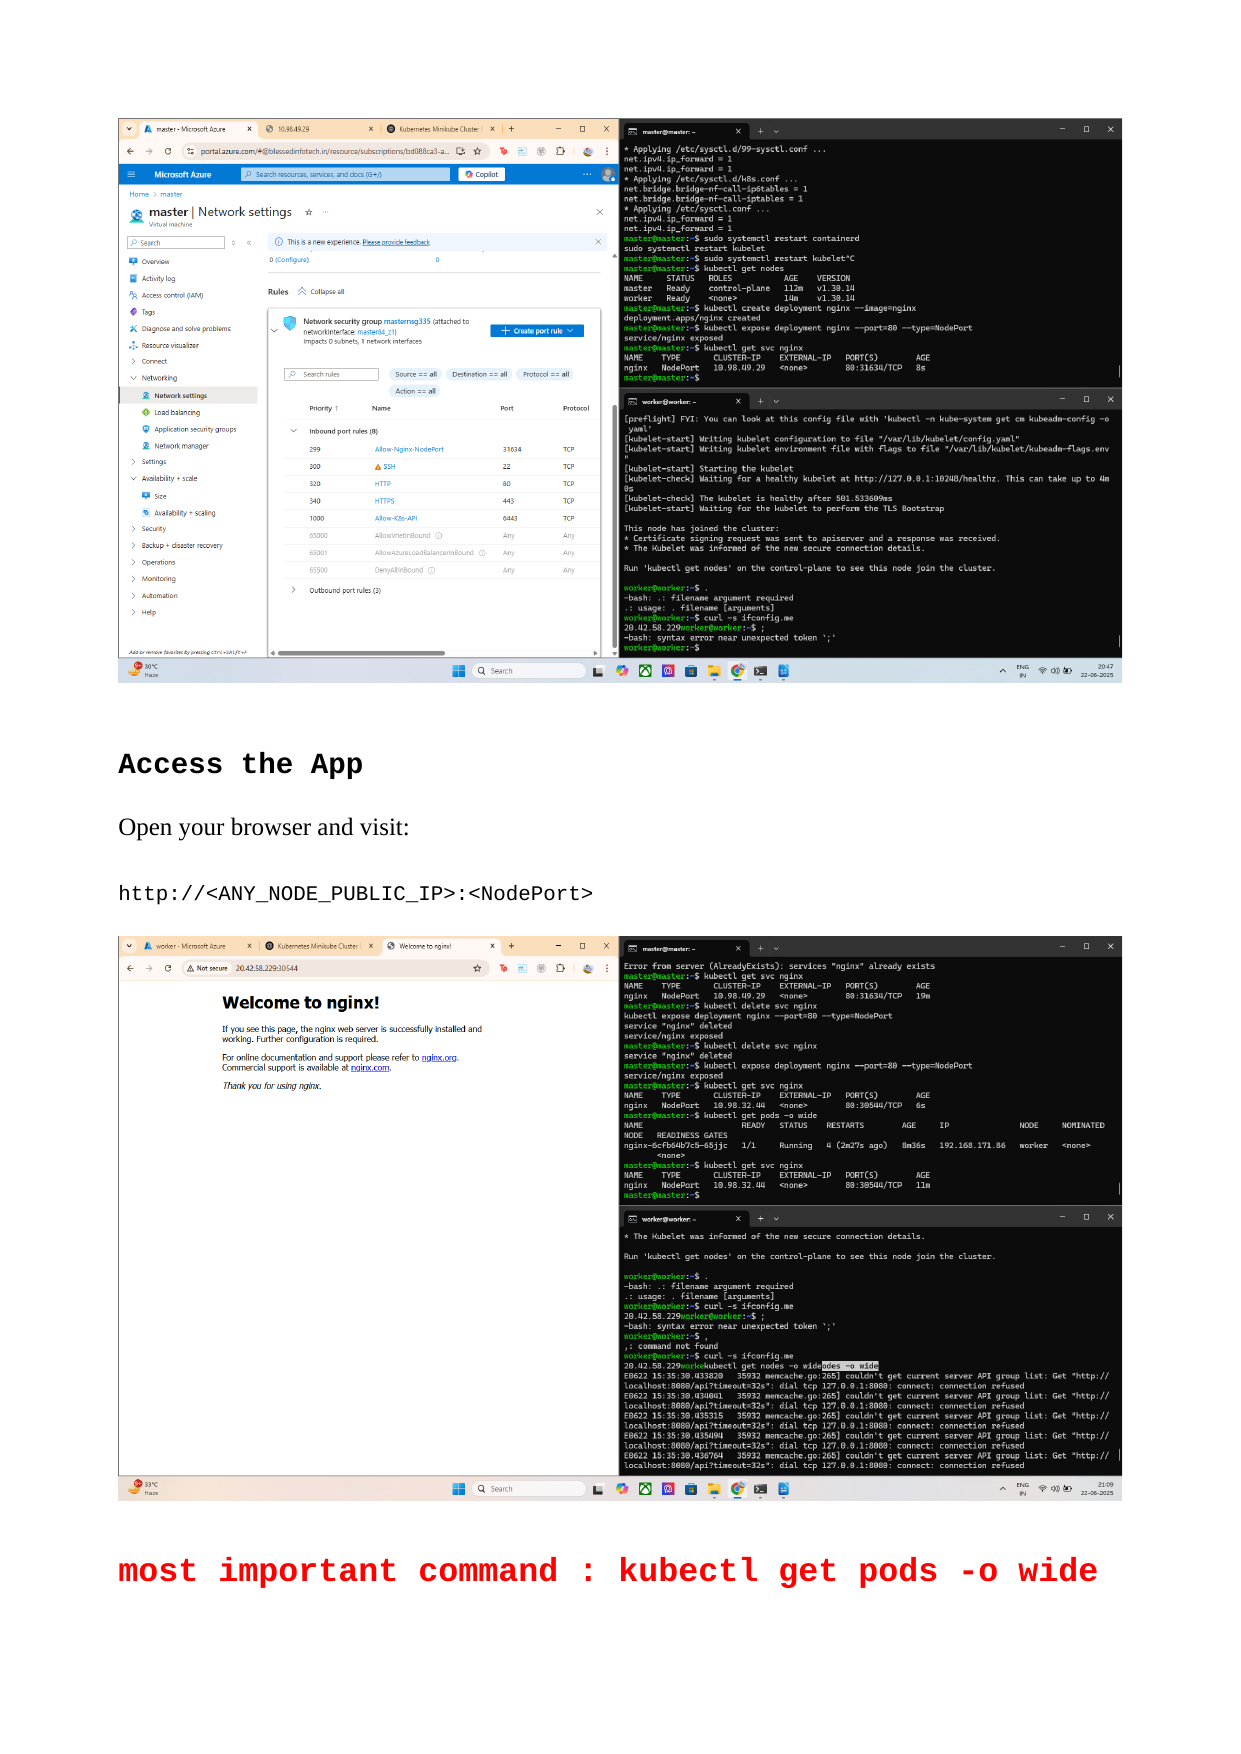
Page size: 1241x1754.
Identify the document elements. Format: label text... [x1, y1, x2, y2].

text most important command : kubectl get pods -o wide [118, 1554, 1122, 1592]
picture [118, 936, 1123, 1501]
text http://<ANY_NODE_PUBLIC_IP>:<NodePort> [118, 883, 1122, 906]
text Open your browser and visit: [118, 812, 1122, 840]
subtitle Access the App [118, 749, 1122, 782]
picture [118, 118, 1123, 683]
